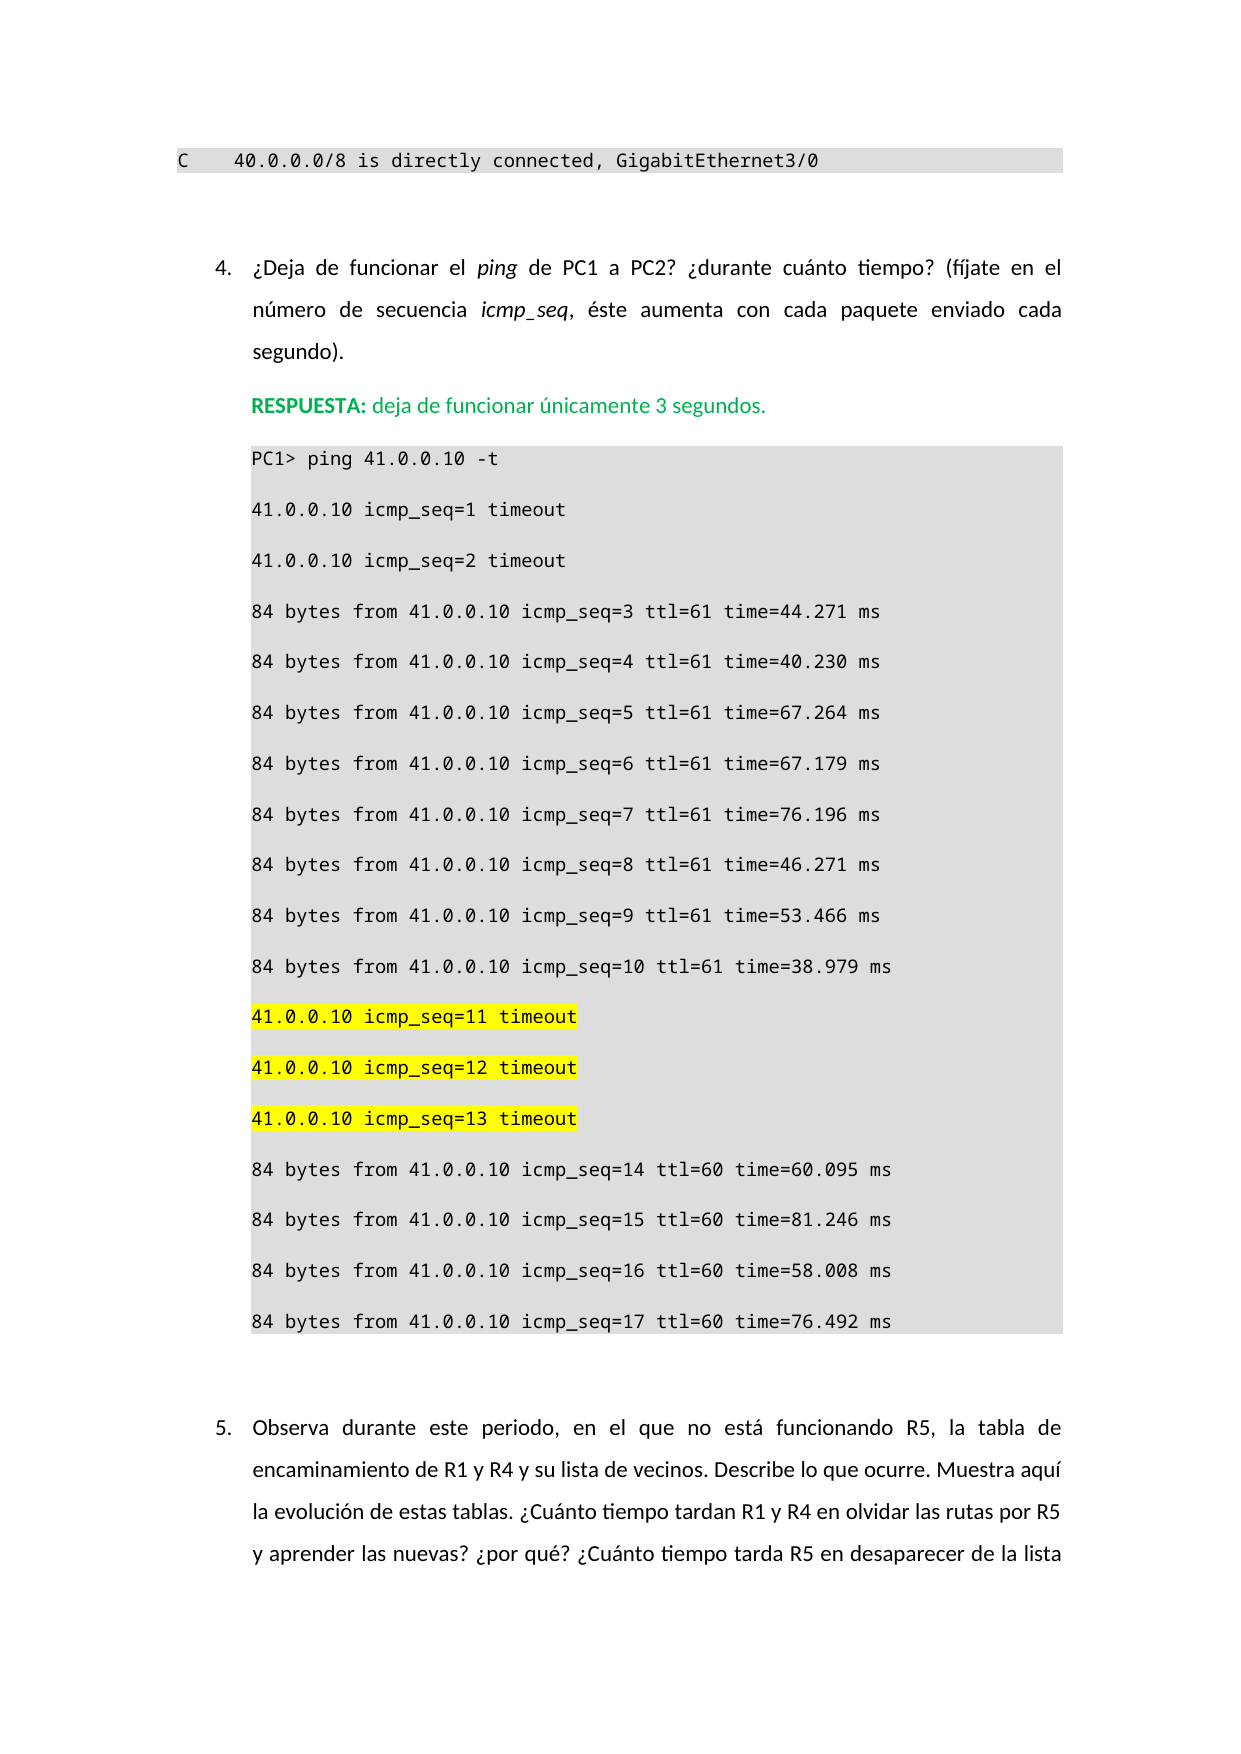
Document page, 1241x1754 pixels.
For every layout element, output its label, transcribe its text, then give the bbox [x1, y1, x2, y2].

text 41.0.0.10 icmp_seq=12 timeout [251, 1054, 1063, 1080]
text 84 bytes from 41.0.0.10 icmp_seq=6 ttl=61 time=67.179 ms [251, 750, 1063, 776]
text 84 bytes from 41.0.0.10 icmp_seq=5 ttl=61 time=67.264 ms [251, 699, 1063, 725]
list ¿Deja de funcionar el ping de PC1 a PC2? ¿durante cuánto tiempo? (fíjate en el número de secuencia icmp_seq, éste aumenta con cada paquete enviado cada segundo). [215, 253, 1063, 365]
text 84 bytes from 41.0.0.10 icmp_seq=7 ttl=61 time=76.196 ms [251, 801, 1063, 826]
text 41.0.0.10 icmp_seq=13 timeout [251, 1105, 1063, 1131]
text 84 bytes from 41.0.0.10 icmp_seq=9 ttl=61 time=53.466 ms [251, 902, 1063, 928]
text 84 bytes from 41.0.0.10 icmp_seq=8 ttl=61 time=46.271 ms [251, 852, 1063, 877]
text 84 bytes from 41.0.0.10 icmp_seq=3 ttl=61 time=44.271 ms [251, 598, 1063, 623]
text 84 bytes from 41.0.0.10 icmp_seq=10 ttl=61 time=38.979 ms [251, 953, 1063, 978]
text 84 bytes from 41.0.0.10 icmp_seq=17 ttl=60 time=76.492 ms [251, 1308, 1063, 1334]
text C 40.0.0.0/8 is directly connected, GigabitEthernet3/0 [177, 148, 1063, 173]
text 41.0.0.10 icmp_seq=1 timeout [251, 496, 1063, 522]
text 84 bytes from 41.0.0.10 icmp_seq=14 ttl=60 time=60.095 ms [251, 1156, 1063, 1181]
text 41.0.0.10 icmp_seq=2 timeout [251, 547, 1063, 573]
list Observa durante este periodo, en el que no está funcionando R5, la tabla de encaminamiento de R1 y R4 y su lista de vecinos. Describe lo que ocurre. Muestra aquí la evolución de estas tablas. ¿Cuánto tiempo tardan R1 y R4 en olvidar las rutas por R5 y aprender las nuevas? ¿por qué? ¿Cuánto tiempo tarda R5 en desaparecer de la lista [215, 1413, 1063, 1567]
text 41.0.0.10 icmp_seq=11 timeout [251, 1004, 1063, 1029]
text 84 bytes from 41.0.0.10 icmp_seq=4 ttl=61 time=40.230 ms [251, 649, 1063, 674]
text RESPUESTA: deja de funcionar únicamente 3 segundos. [251, 391, 1063, 419]
text PC1> ping 41.0.0.10 -t [251, 446, 1063, 471]
text 84 bytes from 41.0.0.10 icmp_seq=16 ttl=60 time=58.008 ms [251, 1257, 1063, 1283]
text 84 bytes from 41.0.0.10 icmp_seq=15 ttl=60 time=81.246 ms [251, 1207, 1063, 1232]
